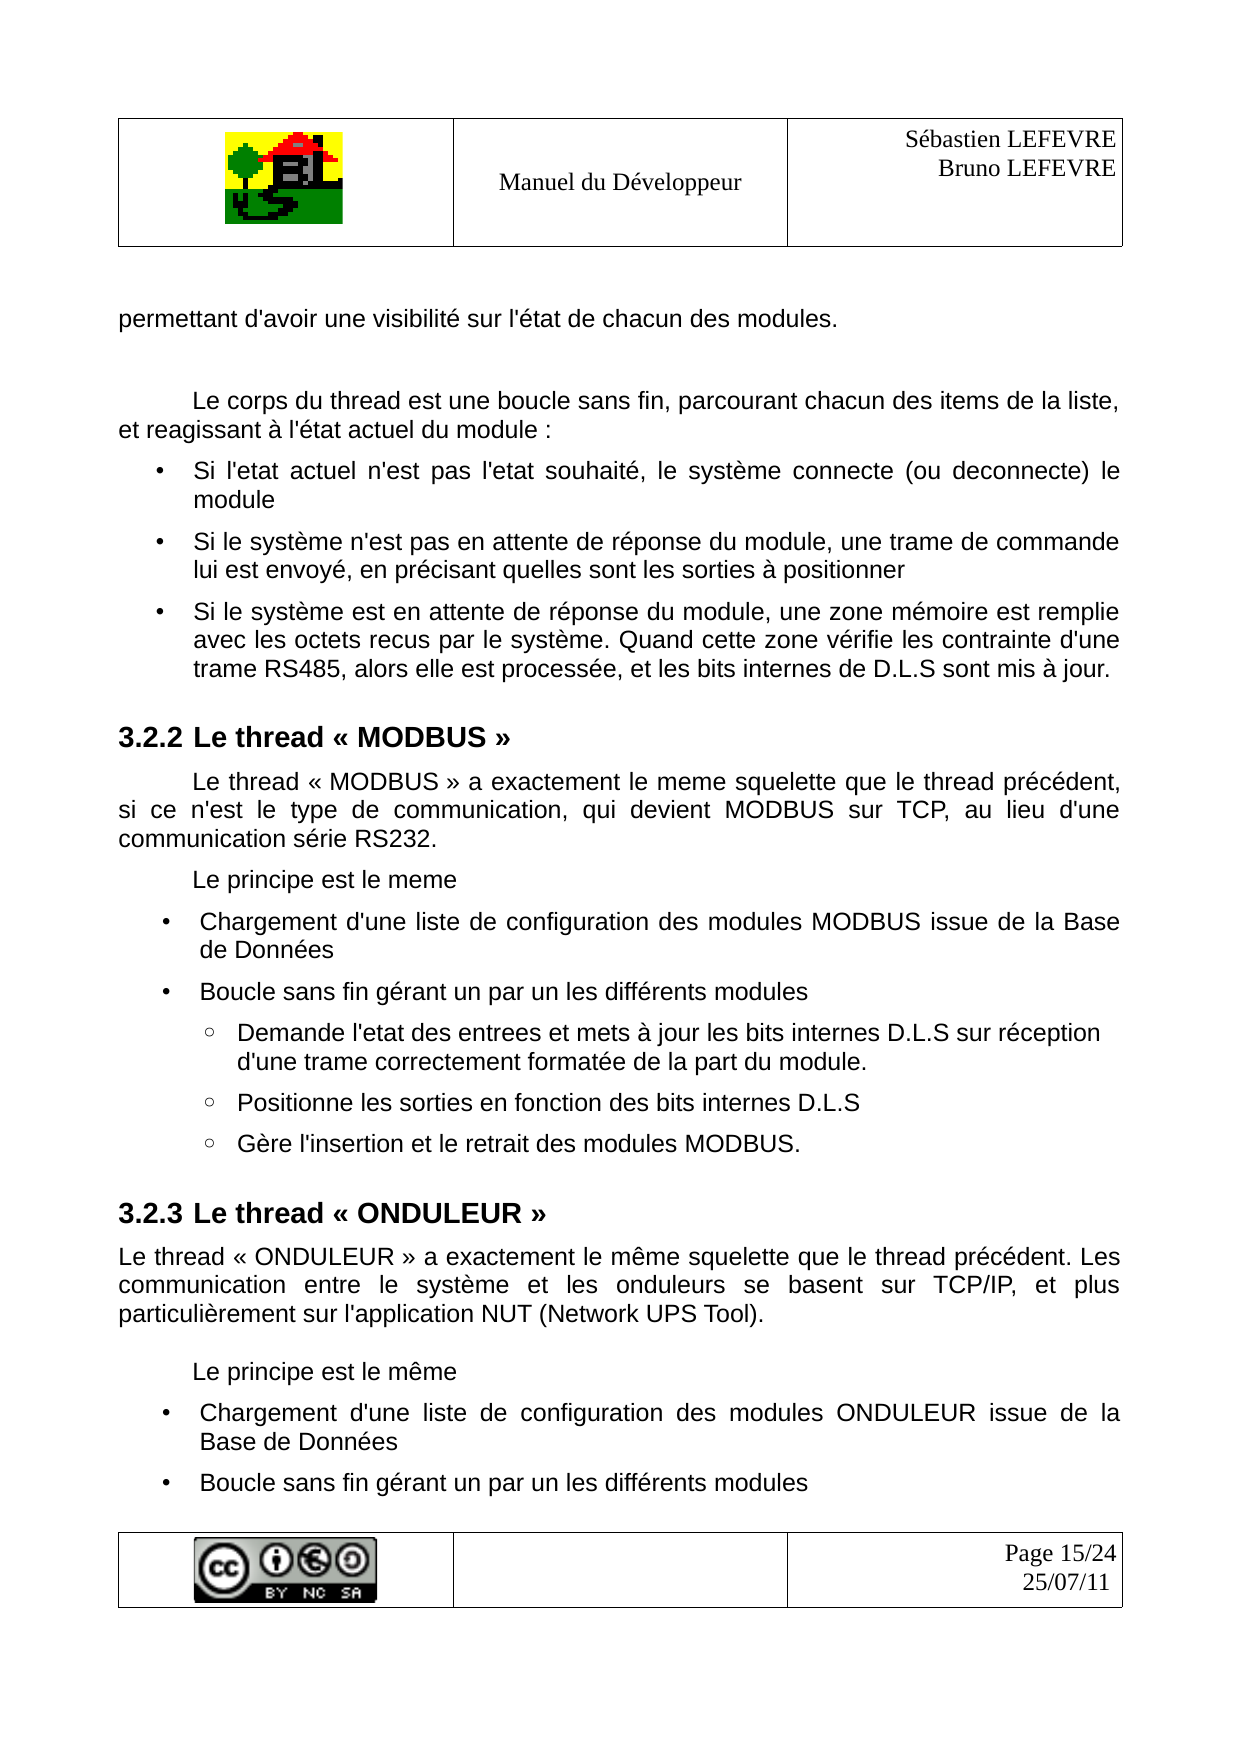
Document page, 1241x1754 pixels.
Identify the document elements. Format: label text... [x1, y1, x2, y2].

list Si l'etat actuel n'est pas l'etat souhaité, le système connecte (ou deconnecte) le module [156, 456, 1122, 514]
subtitle Le thread « MODBUS » [118, 720, 1122, 754]
list Chargement d'une liste de configuration des modules ONDULEUR issue de la Base de Données [162, 1398, 1122, 1456]
subtitle Le thread « ONDULEUR » [118, 1196, 1122, 1229]
list Si le système n'est pas en attente de réponse du module, une trame de commande lui est envoyé, en précisant quelles sont les sorties à positionner [156, 526, 1122, 584]
list Boucle sans fin gérant un par un les différents modules [162, 1468, 1122, 1497]
text Le principe est le même [118, 1357, 1122, 1386]
list Chargement d'une liste de configuration des modules MODBUS issue de la Base de Données [162, 906, 1122, 964]
text Le principe est le meme [118, 865, 1122, 894]
text Le thread « MODBUS » a exactement le meme squelette que le thread précédent, si ce n'est le type de communication, qui devient MODBUS sur TCP, au lieu d'une communication série RS232. [118, 766, 1122, 853]
text Le thread « ONDULEUR » a exactement le même squelette que le thread précédent. Les communication entre le système et les onduleurs se basent sur TCP/IP, et plus particulièrement sur l'application NUT (Network UPS Tool). [118, 1242, 1122, 1328]
list Demande l'etat des entrees et mets à jour les bits internes D.L.S sur réception d'une trame correctement formatée de la part du module. [199, 1018, 1122, 1076]
list Boucle sans fin gérant un par un les différents modules [162, 977, 1122, 1005]
list Si le système est en attente de réponse du module, une zone mémoire est remplie avec les octets recus par le système. Quand cette zone vérifie les contrainte d'une trame RS485, alors elle est processée, et les bits internes de D.L.S sont mis à jour. [156, 597, 1122, 683]
picture [193, 1537, 378, 1603]
list Positionne les sorties en fonction des bits internes D.L.S [199, 1088, 1122, 1117]
text permettant d'avoir une visibilité sur l'état de chacun des modules. [118, 304, 1122, 333]
list Gère l'insertion et le retrait des modules MODBUS. [199, 1129, 1122, 1158]
picture [225, 132, 343, 224]
text Le corps du thread est une boucle sans fin, parcourant chacun des items de la liste, et reagissant à l'état actuel du module : [118, 386, 1122, 444]
